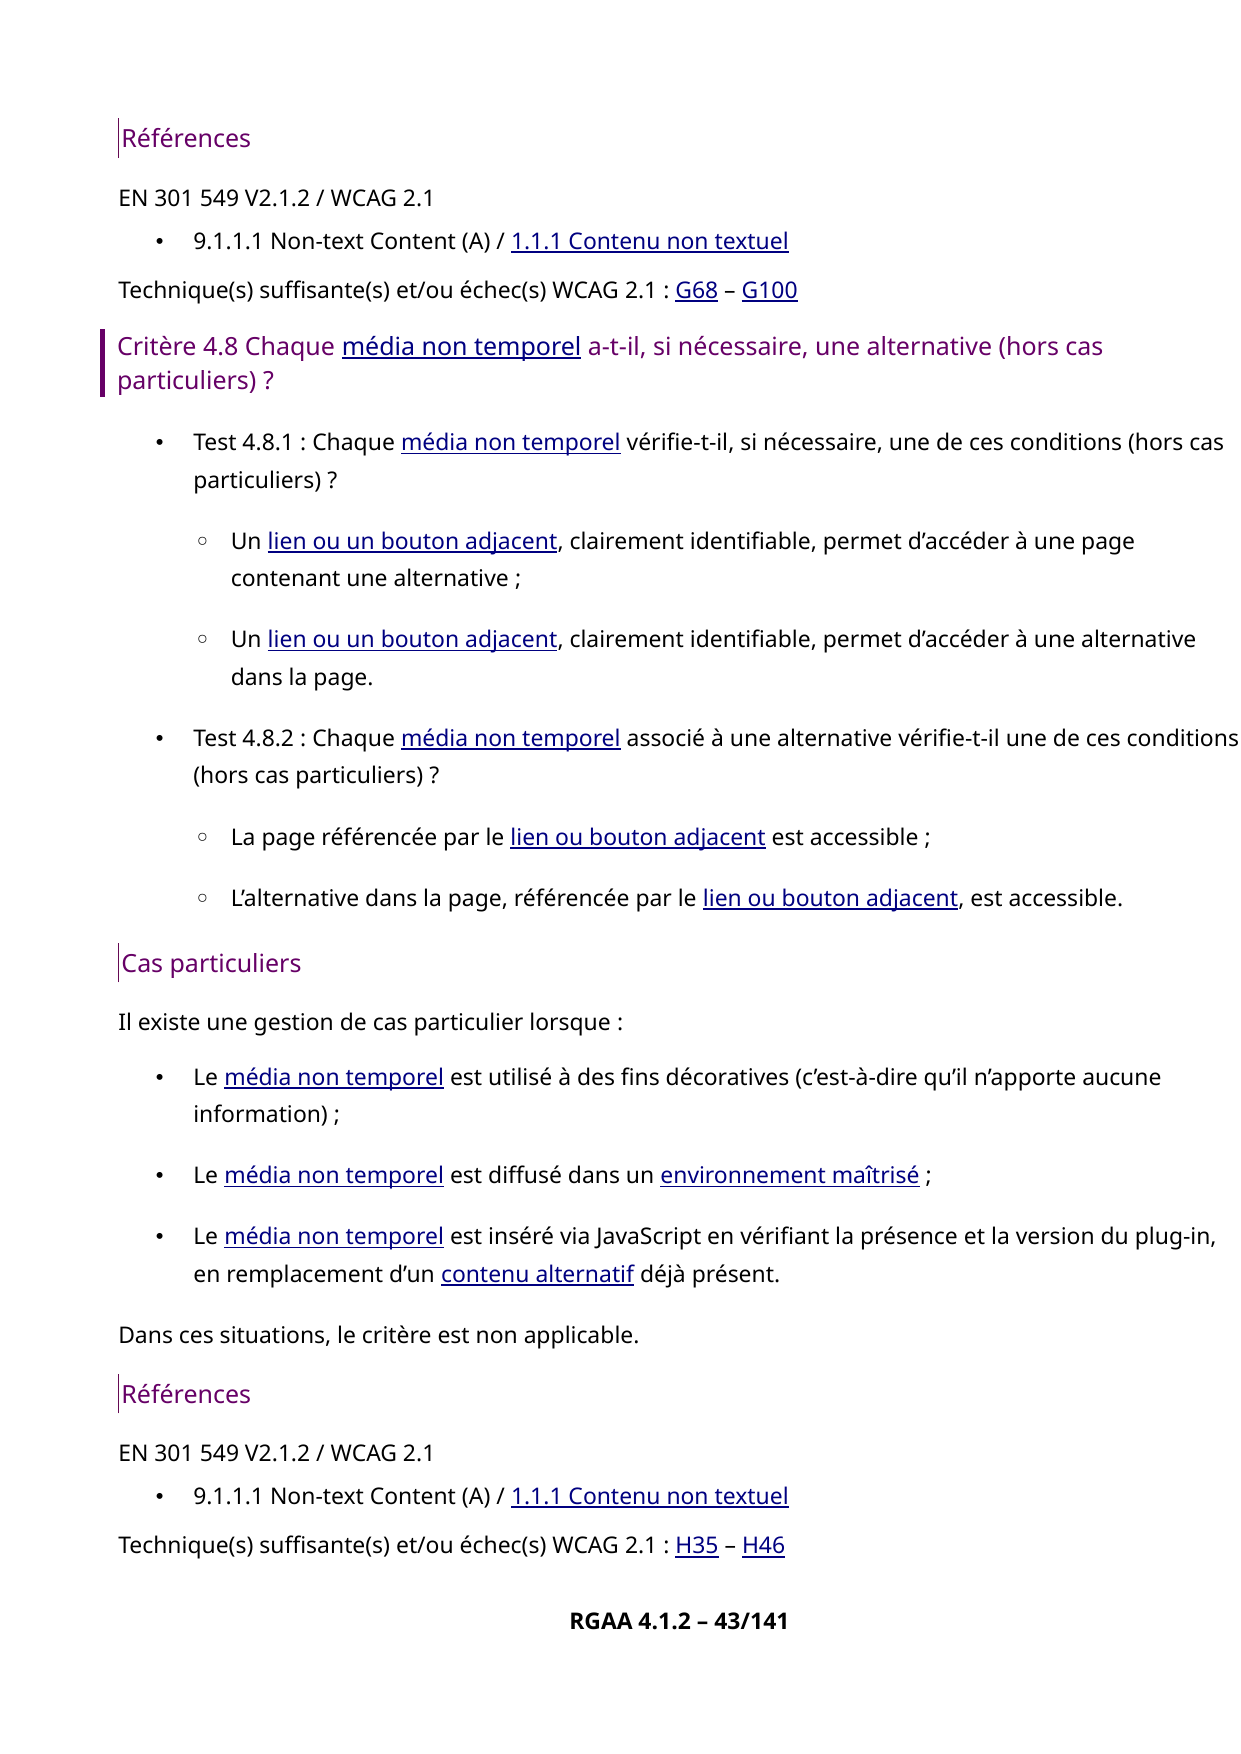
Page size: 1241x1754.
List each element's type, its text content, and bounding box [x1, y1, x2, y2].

list 9.1.1.1 Non-text Content (A) / 1.1.1 Contenu non textuel [156, 1480, 1240, 1511]
subtitle Références [119, 118, 1240, 158]
subtitle Cas particuliers [118, 942, 1240, 982]
subtitle Critère 4.8 Chaque média non temporel a-t-il, si nécessaire, une alternative (hors cas particuliers) ? [105, 329, 1240, 397]
text Dans ces situations, le critère est non applicable. [118, 1319, 1240, 1350]
list Un lien ou un bouton adjacent, clairement identifiable, permet d’accéder à une page contenant une alternative ; [193, 525, 1240, 593]
subtitle Références [119, 1374, 1240, 1413]
list Test 4.8.1 : Chaque média non temporel vérifie-t-il, si nécessaire, une de ces conditions (hors cas particuliers) ? [156, 426, 1240, 495]
list L’alternative dans la page, référencée par le lien ou bouton adjacent, est accessible. [193, 881, 1240, 913]
text Il existe une gestion de cas particulier lorsque : [118, 1006, 1240, 1037]
list Le média non temporel est diffusé dans un environnement maîtrisé ; [156, 1159, 1240, 1191]
text Technique(s) suffisante(s) et/ou échec(s) WCAG 2.1 : G68 – G100 [118, 274, 1240, 305]
list La page référencée par le lien ou bouton adjacent est accessible ; [193, 820, 1240, 852]
list Le média non temporel est inséré via JavaScript en vérifiant la présence et la version du plug-in, en remplacement d’un contenu alternatif déjà présent. [156, 1220, 1240, 1289]
list 9.1.1.1 Non-text Content (A) / 1.1.1 Contenu non textuel [156, 224, 1240, 256]
list Un lien ou un bouton adjacent, clairement identifiable, permet d’accéder à une alternative dans la page. [193, 623, 1240, 692]
list Le média non temporel est utilisé à des fins décoratives (c’est-à-dire qu’il n’apporte aucune information) ; [156, 1061, 1240, 1129]
text Technique(s) suffisante(s) et/ou échec(s) WCAG 2.1 : H35 – H46 [118, 1529, 1240, 1561]
list Test 4.8.2 : Chaque média non temporel associé à une alternative vérifie-t-il une de ces conditions (hors cas particuliers) ? [156, 722, 1240, 791]
text EN 301 549 V2.1.2 / WCAG 2.1 [118, 1437, 1240, 1468]
text EN 301 549 V2.1.2 / WCAG 2.1 [118, 182, 1240, 213]
